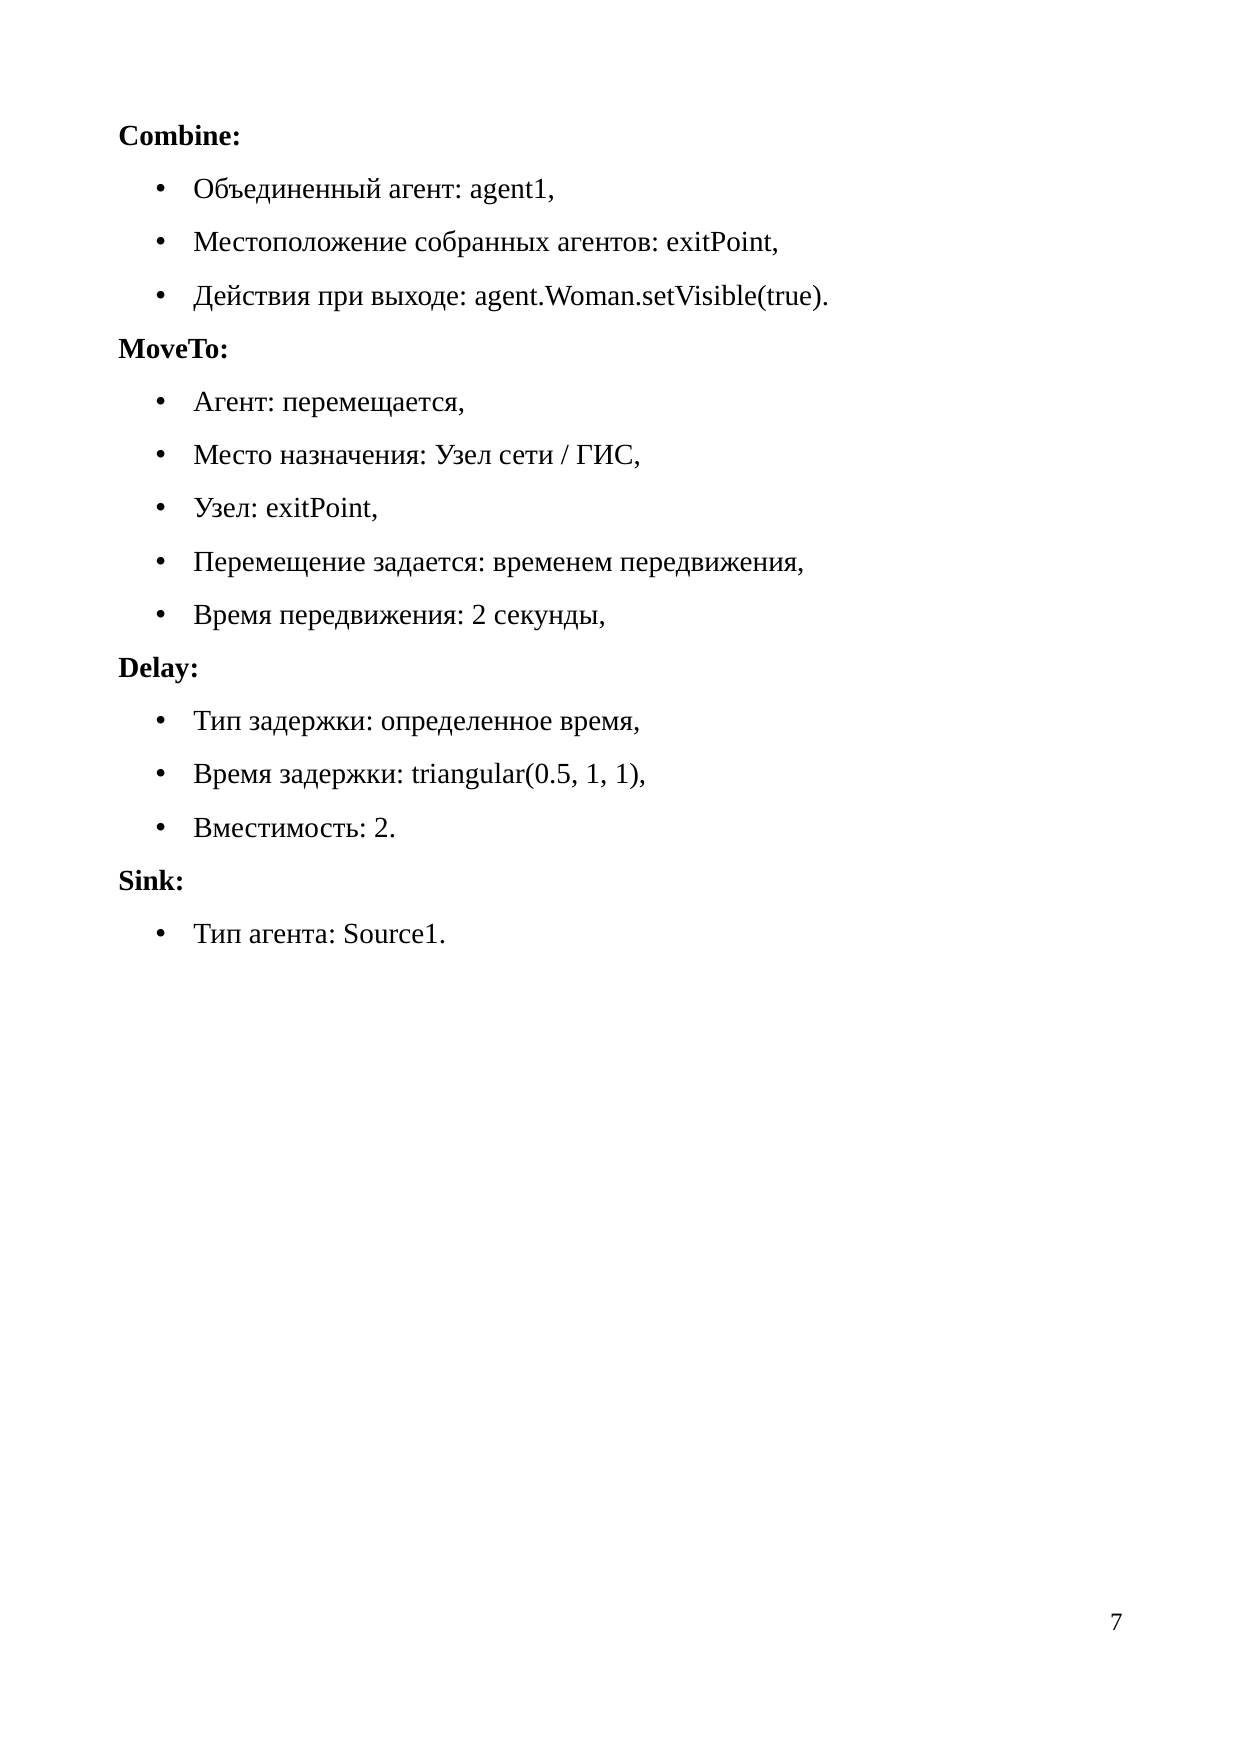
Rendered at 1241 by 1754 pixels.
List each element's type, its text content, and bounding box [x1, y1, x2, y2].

list Узел: exitPoint, [156, 491, 1122, 524]
list Место назначения: Узел сети / ГИС, [156, 437, 1122, 471]
list Агент: перемещается, [156, 384, 1122, 418]
text MoveTo: [118, 331, 1122, 364]
list Объединенный агент: agent1, [156, 171, 1122, 205]
text Combine: [118, 118, 1122, 152]
text Sink: [118, 863, 1122, 897]
list Перемещение задается: временем передвижения, [156, 544, 1122, 577]
list Время передвижения: 2 секунды, [156, 597, 1122, 631]
text Delay: [118, 650, 1122, 684]
list Действия при выходе: agent.Woman.setVisible(true). [156, 278, 1122, 311]
list Тип задержки: определенное время, [156, 703, 1122, 737]
list Местоположение собранных агентов: exitPoint, [156, 224, 1122, 258]
list Время задержки: triangular(0.5, 1, 1), [156, 757, 1122, 790]
list Вместимость: 2. [156, 810, 1122, 843]
list Тип агента: Source1. [156, 916, 1122, 950]
